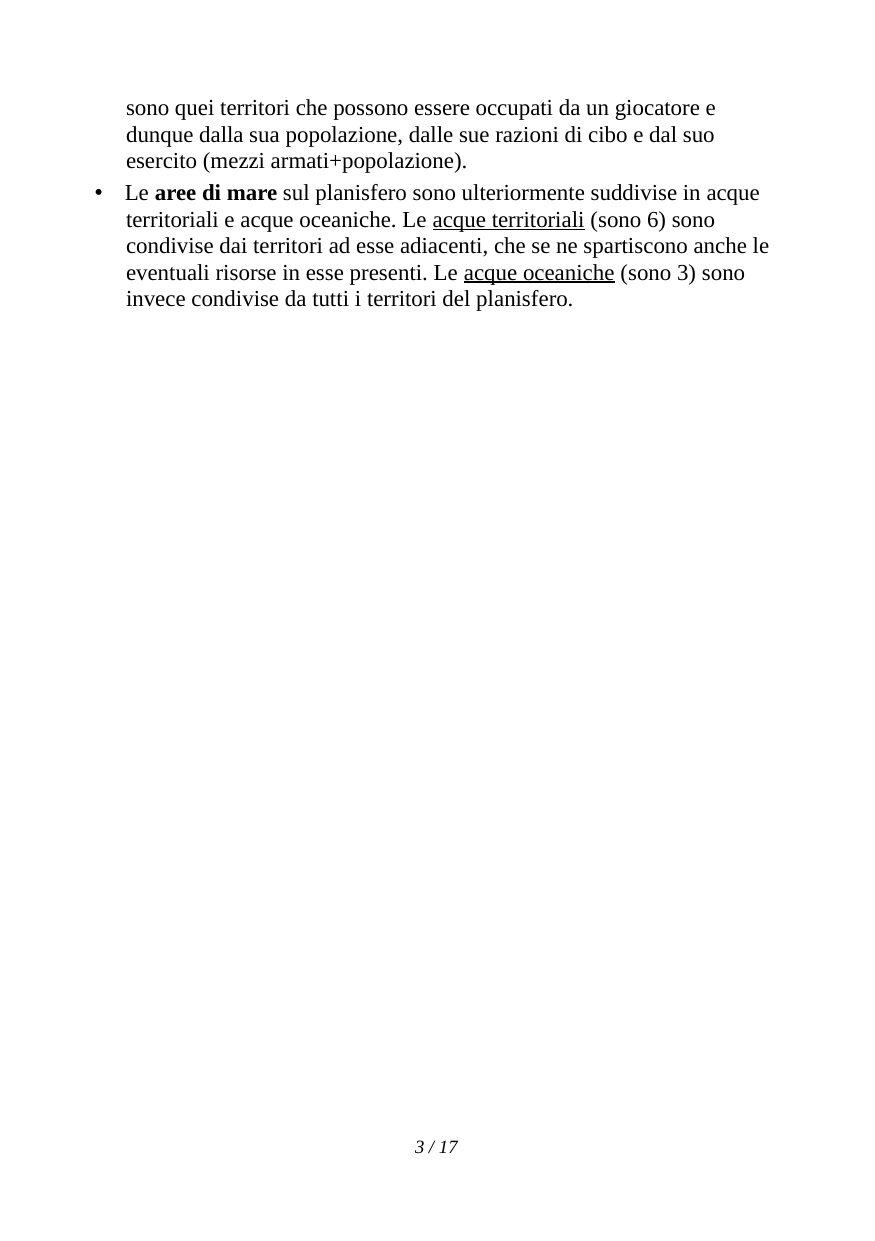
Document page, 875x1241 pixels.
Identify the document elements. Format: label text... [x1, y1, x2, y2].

list Le aree di mare sul planisfero sono ulteriormente suddivise in acque territoriali e acque oceaniche. Le acque territoriali (sono 6) sono condivise dai territori ad esse adiacenti, che se ne spartiscono anche le eventuali risorse in esse presenti. Le acque oceaniche (sono 3) sono invece condivise da tutti i territori del planisfero. [94, 179, 779, 311]
list sono quei territori che possono essere occupati da un giocatore e dunque dalla sua popolazione, dalle sue razioni di cibo e dal suo esercito (mezzi armati+popolazione). [94, 94, 779, 173]
